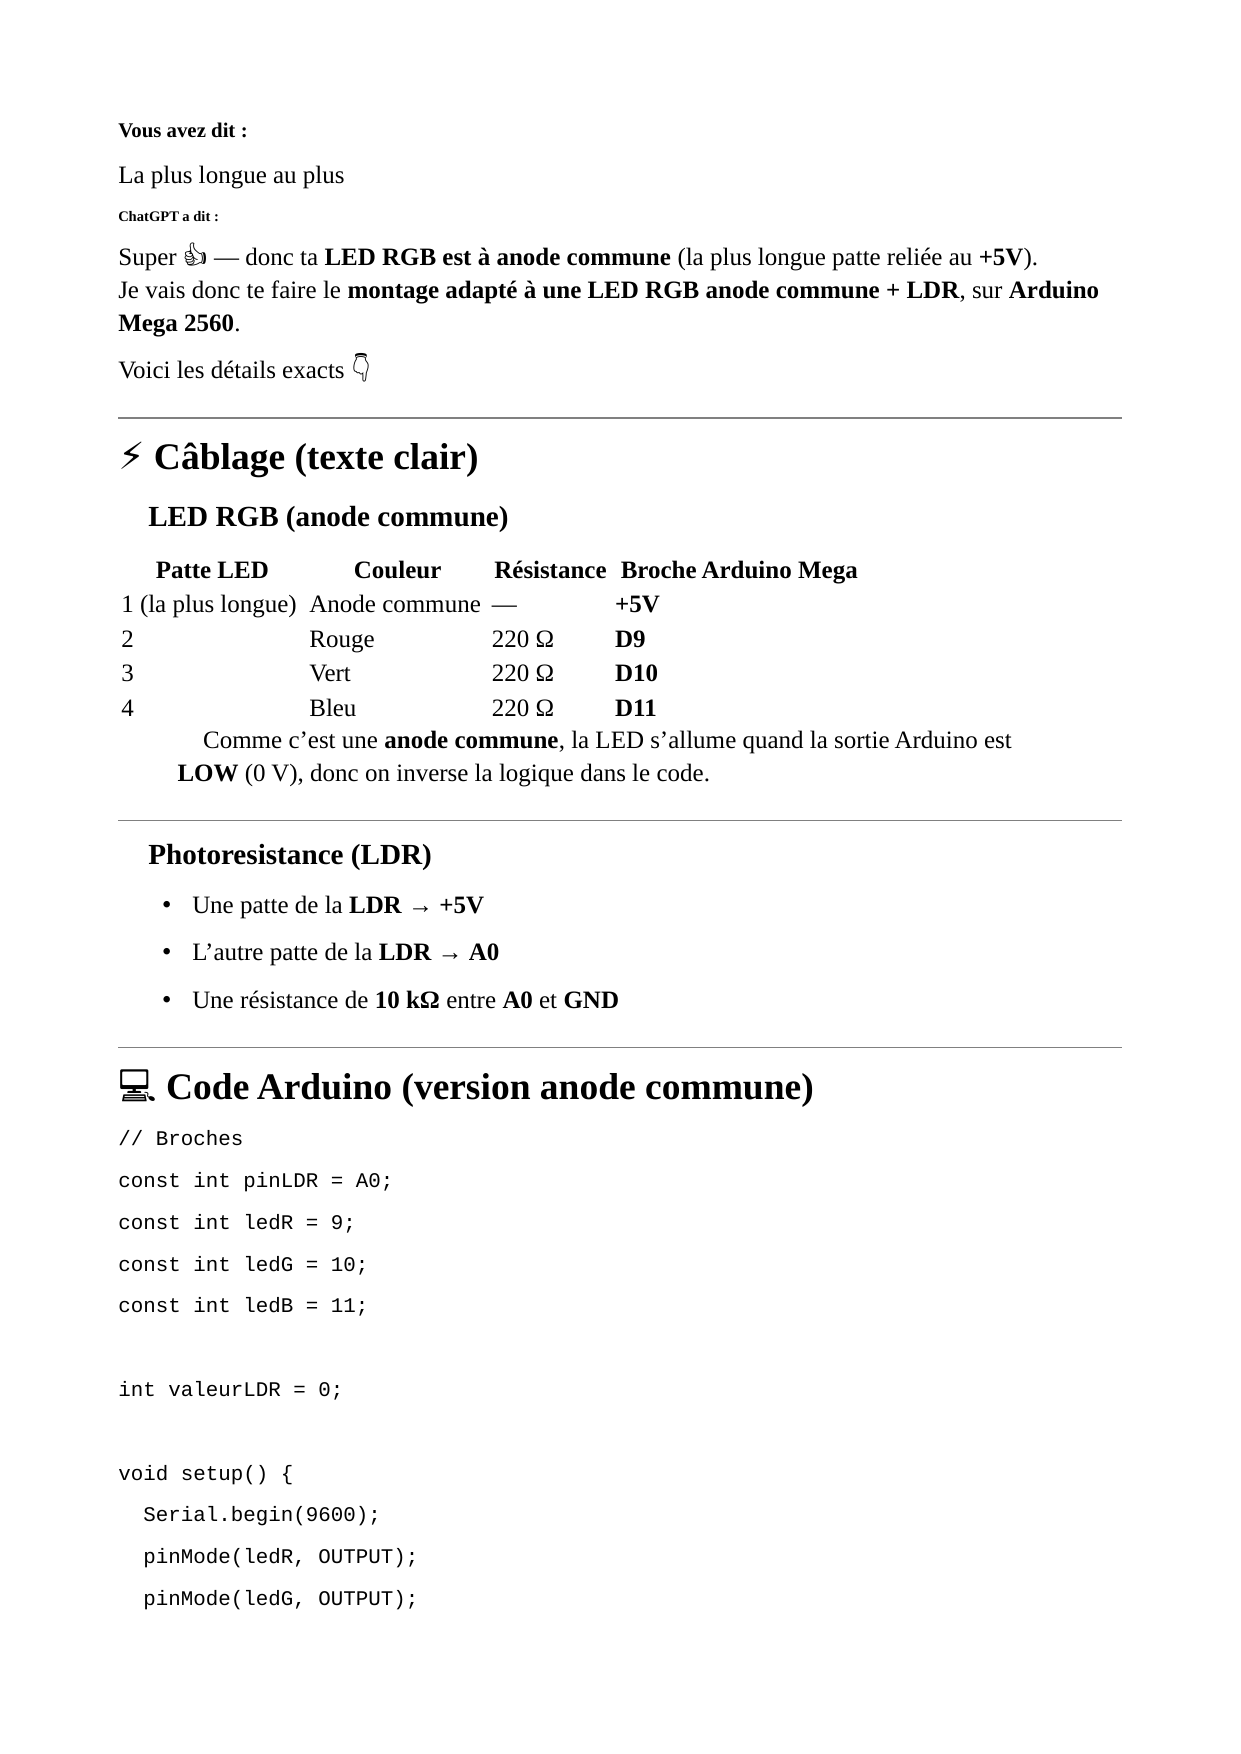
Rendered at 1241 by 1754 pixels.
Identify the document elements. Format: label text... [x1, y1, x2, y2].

table_header Patte LED [118, 552, 306, 586]
list Une résistance de 10 kΩ entre A0 et GND [162, 985, 1122, 1014]
subtitle ⚡ Câblage (texte clair) [118, 434, 1122, 478]
text const int ledG = 10; [118, 1254, 1122, 1277]
list Une patte de la LDR → +5V [162, 890, 1122, 919]
table_header Résistance [489, 552, 612, 586]
text const int ledR = 9; [118, 1212, 1122, 1236]
table_cell 220 Ω [489, 621, 612, 656]
subtitle 🔹 LED RGB (anode commune) [118, 499, 1122, 532]
text pinMode(ledG, OUTPUT); [118, 1588, 1122, 1611]
table_cell 4 [118, 690, 306, 725]
table_cell — [489, 586, 612, 621]
table_header Broche Arduino Mega [612, 552, 866, 586]
table_header Couleur [306, 552, 489, 586]
subtitle 🔹 Photoresistance (LDR) [118, 837, 1122, 870]
text void setup() { [118, 1462, 1122, 1486]
table_cell Vert [306, 656, 489, 690]
table_cell Anode commune [306, 586, 489, 621]
text Serial.begin(9600); [118, 1504, 1122, 1528]
table_cell Rouge [306, 621, 489, 656]
table_cell 220 Ω [489, 656, 612, 690]
table_cell D9 [612, 621, 866, 656]
text 💡 Comme c’est une anode commune, la LED s’allume quand la sortie Arduino est LOW (0 V), donc on inverse la logique dans le code. [177, 725, 1063, 786]
text Voici les détails exacts 👇 [118, 355, 1122, 384]
table_cell +5V [612, 586, 866, 621]
table_cell Bleu [306, 690, 489, 725]
text // Broches [118, 1128, 1122, 1152]
table_cell 3 [118, 656, 306, 690]
table_cell 1 (la plus longue) [118, 586, 306, 621]
text pinMode(ledR, OUTPUT); [118, 1546, 1122, 1570]
text La plus longue au plus [118, 160, 1122, 189]
table_cell D10 [612, 656, 866, 690]
text int valeurLDR = 0; [118, 1379, 1122, 1403]
text Super 👍 — donc ta LED RGB est à anode commune (la plus longue patte reliée au +5V). Je vais donc te faire le montage adapté à une LED RGB anode commune + LDR, sur Arduino Mega 2560. [118, 242, 1122, 337]
list L’autre patte de la LDR → A0 [162, 937, 1122, 966]
table_cell 2 [118, 621, 306, 656]
subtitle ChatGPT a dit : [118, 208, 1122, 225]
table_cell D11 [612, 690, 866, 725]
table_cell 220 Ω [489, 690, 612, 725]
subtitle Vous avez dit : [118, 118, 1122, 142]
text const int pinLDR = A0; [118, 1170, 1122, 1194]
text const int ledB = 11; [118, 1295, 1122, 1319]
subtitle 💻 Code Arduino (version anode commune) [118, 1064, 1122, 1107]
